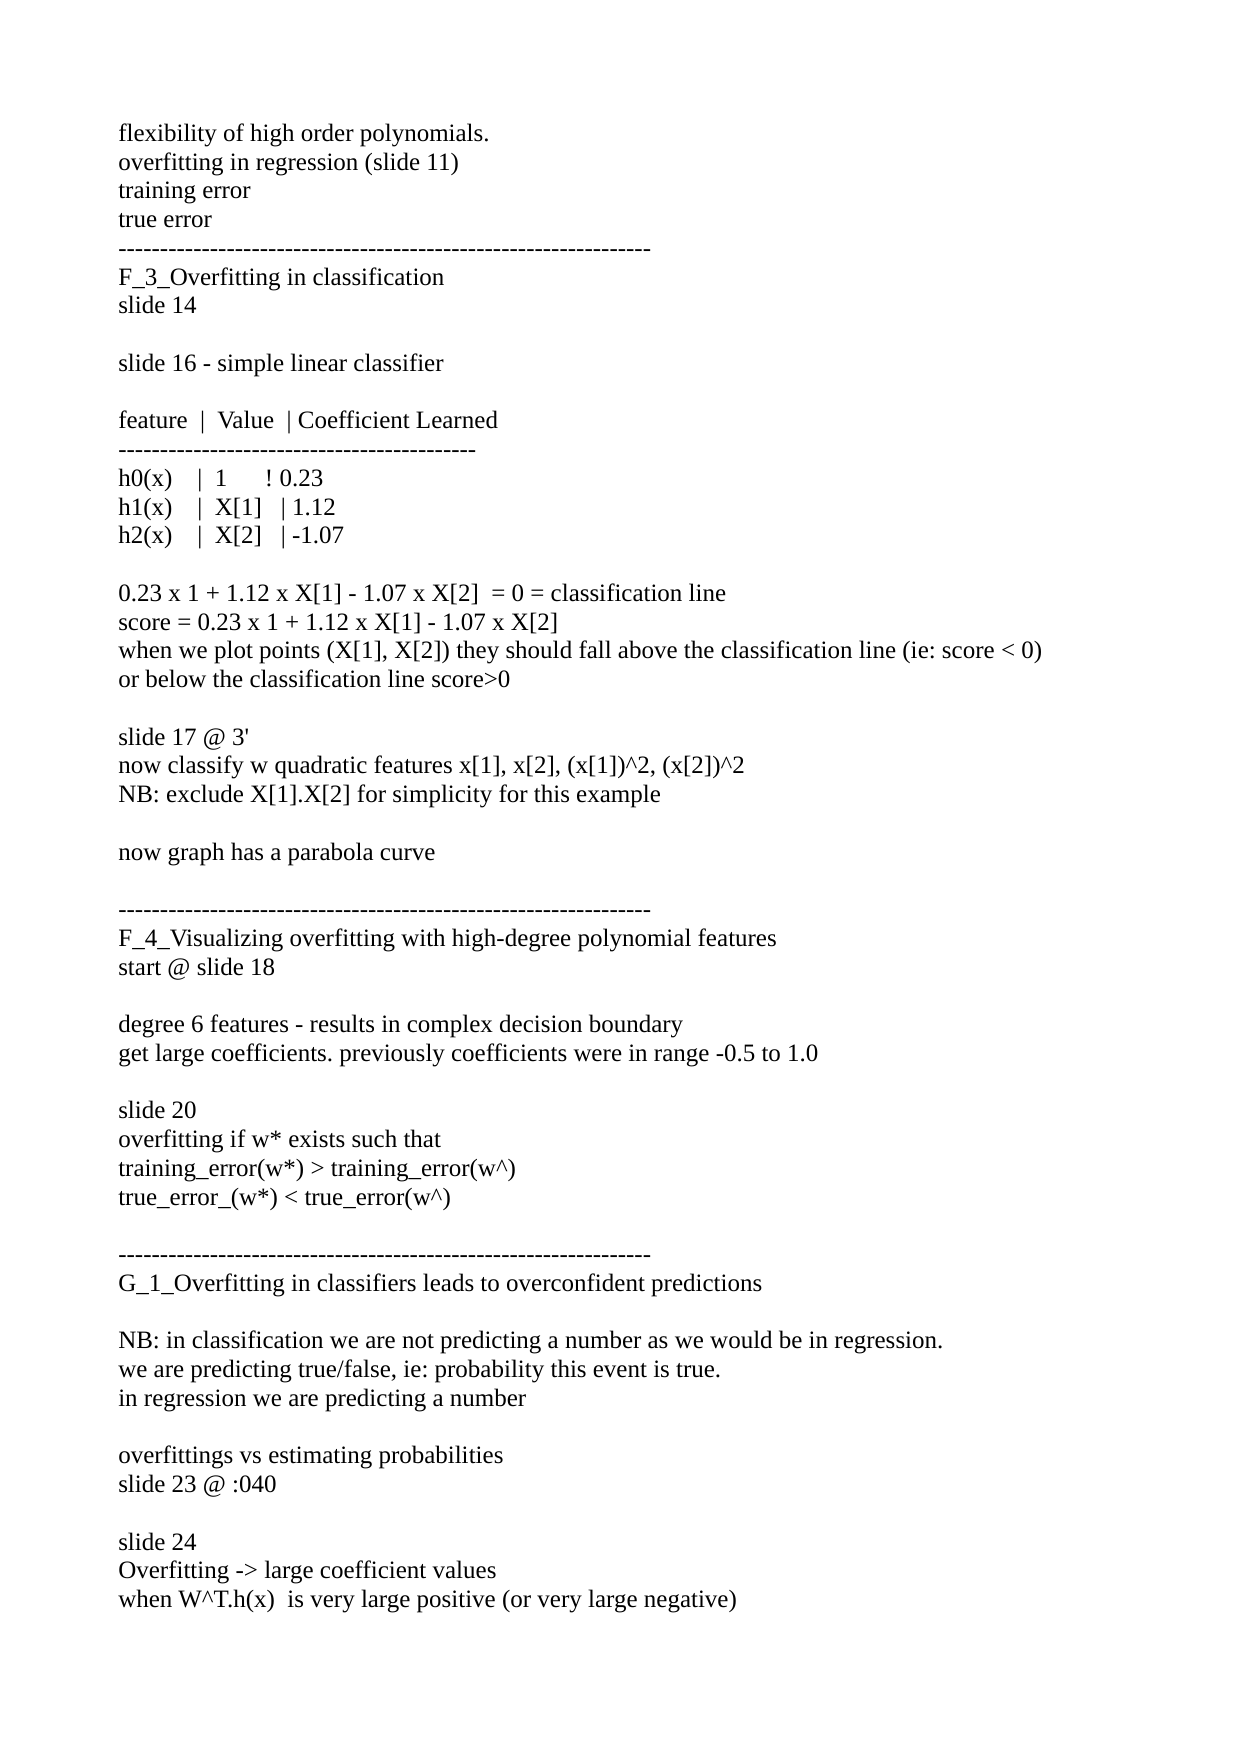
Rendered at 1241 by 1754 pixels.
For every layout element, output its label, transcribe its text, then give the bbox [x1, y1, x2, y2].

text ---------------------------------------------------------------- [118, 233, 1122, 262]
text overfitting in regression (slide 11) [118, 147, 1122, 176]
text degree 6 features - results in complex decision boundary [118, 1009, 1122, 1038]
text slide 20 [118, 1096, 1122, 1124]
text h2(x) | X[2] | -1.07 [118, 521, 1122, 549]
text overfitting if w* exists such that [118, 1124, 1122, 1153]
text or below the classification line score>0 [118, 664, 1122, 693]
text h0(x) | 1 ! 0.23 [118, 463, 1122, 492]
text training_error(w*) > training_error(w^) [118, 1153, 1122, 1182]
text start @ slide 18 [118, 952, 1122, 981]
text we are predicting true/false, ie: probability this event is true. [118, 1354, 1122, 1383]
text true error [118, 204, 1122, 233]
text ---------------------------------------------------------------- [118, 1239, 1122, 1268]
text ---------------------------------------------------------------- [118, 894, 1122, 923]
text slide 23 @ :040 [118, 1469, 1122, 1498]
text h1(x) | X[1] | 1.12 [118, 492, 1122, 521]
text F_3_Overfitting in classification [118, 262, 1122, 291]
text 0.23 x 1 + 1.12 x X[1] - 1.07 x X[2] = 0 = classification line [118, 578, 1122, 607]
text score = 0.23 x 1 + 1.12 x X[1] - 1.07 x X[2] [118, 607, 1122, 636]
text slide 16 - simple linear classifier [118, 348, 1122, 377]
text get large coefficients. previously coefficients were in range -0.5 to 1.0 [118, 1038, 1122, 1067]
text G_1_Overfitting in classifiers leads to overconfident predictions [118, 1268, 1122, 1297]
text when we plot points (X[1], X[2]) they should fall above the classification line (ie: score < 0) [118, 636, 1122, 664]
text slide 14 [118, 291, 1122, 319]
text overfittings vs estimating probabilities [118, 1441, 1122, 1469]
text true_error_(w*) < true_error(w^) [118, 1182, 1122, 1211]
text ------------------------------------------- [118, 434, 1122, 463]
text NB: in classification we are not predicting a number as we would be in regression. [118, 1326, 1122, 1354]
text now graph has a parabola curve [118, 837, 1122, 866]
text now classify w quadratic features x[1], x[2], (x[1])^2, (x[2])^2 [118, 751, 1122, 779]
text NB: exclude X[1].X[2] for simplicity for this example [118, 779, 1122, 808]
text slide 17 @ 3' [118, 722, 1122, 751]
text feature | Value | Coefficient Learned [118, 406, 1122, 434]
text in regression we are predicting a number [118, 1383, 1122, 1412]
text when W^T.h(x) is very large positive (or very large negative) [118, 1584, 1122, 1613]
text training error [118, 176, 1122, 204]
text Overfitting -> large coefficient values [118, 1556, 1122, 1584]
text slide 24 [118, 1527, 1122, 1556]
text flexibility of high order polynomials. [118, 118, 1122, 147]
text F_4_Visualizing overfitting with high-degree polynomial features [118, 923, 1122, 952]
